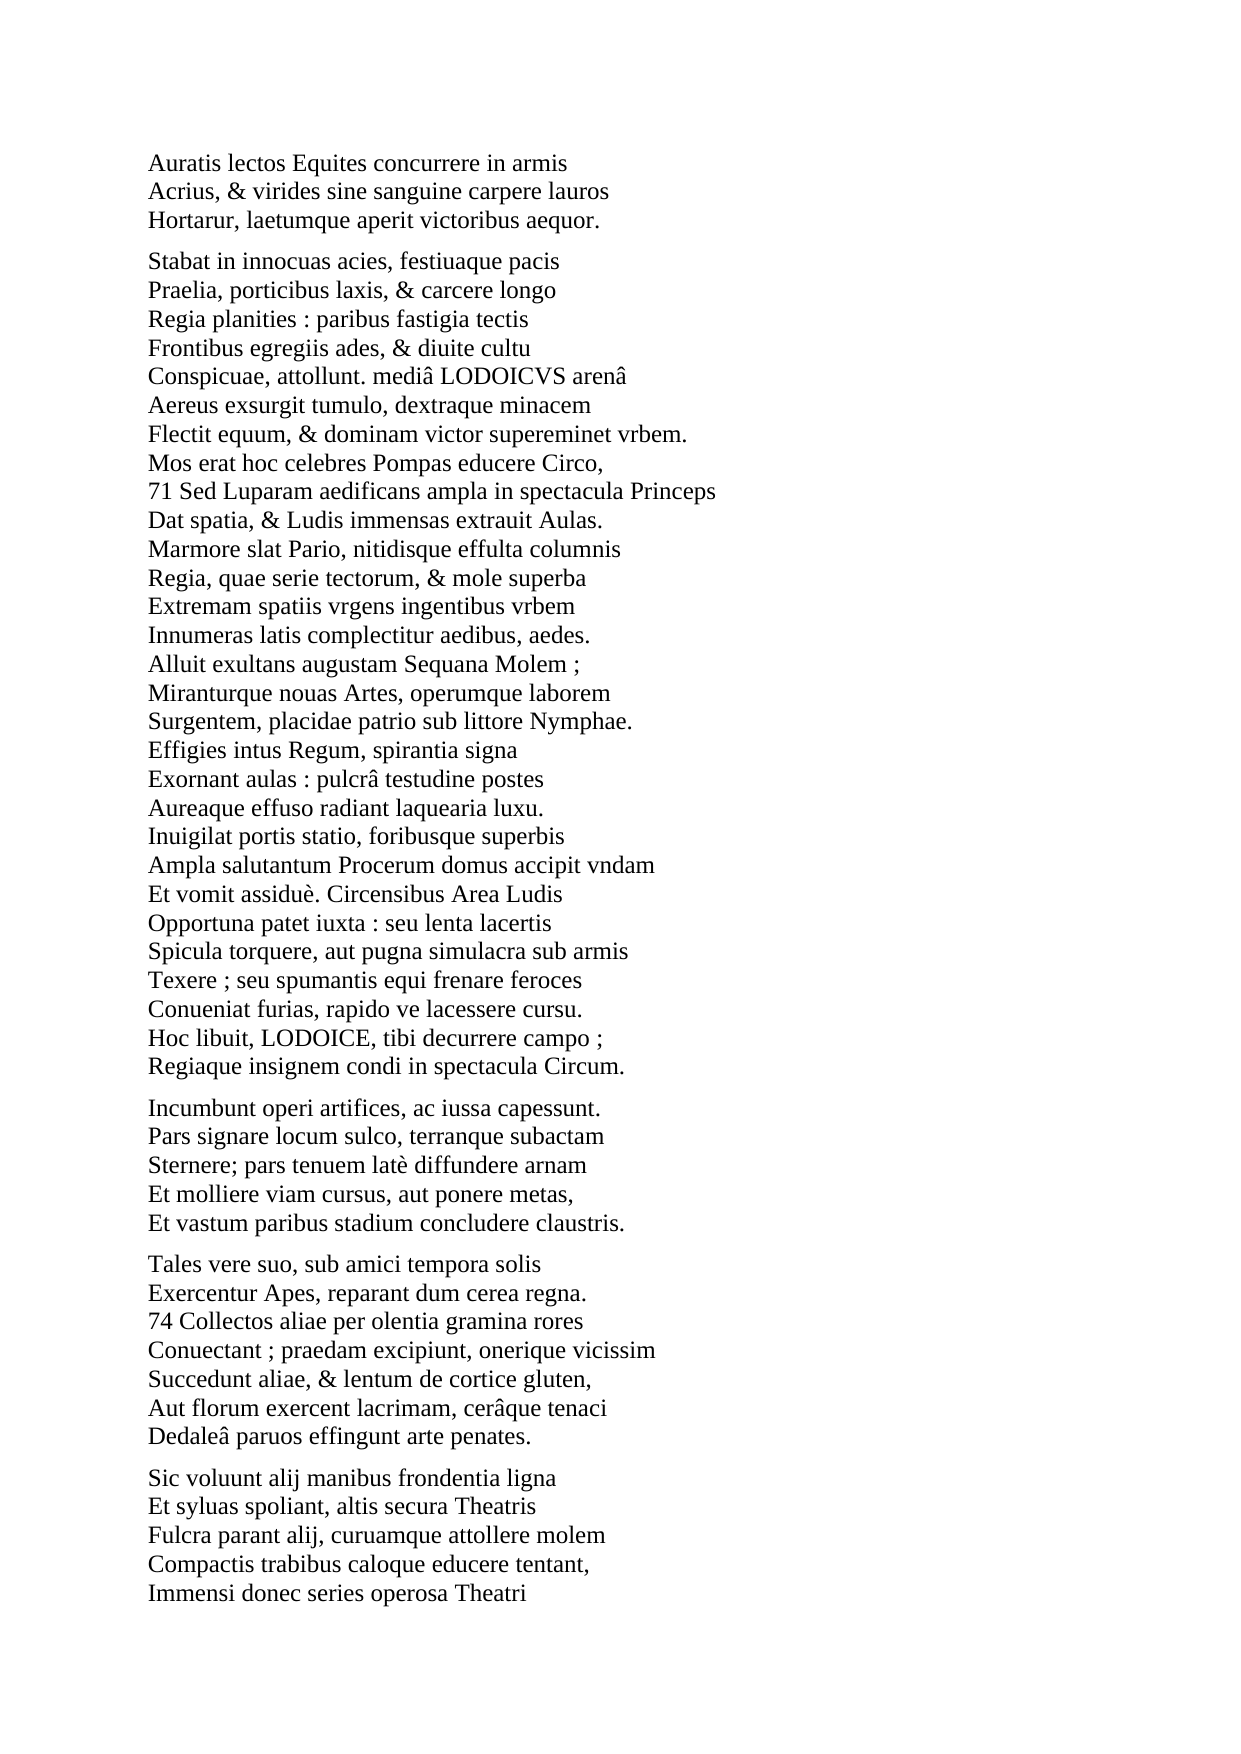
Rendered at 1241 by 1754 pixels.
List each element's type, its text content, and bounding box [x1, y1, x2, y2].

text Auratis lectos Equites concurrere in armis Acrius, & virides sine sanguine carpere lauros Hortarur, laetumque aperit victoribus aequor. [148, 148, 1093, 234]
text Tales vere suo, sub amici tempora solis Exercentur Apes, reparant dum cerea regna. 74 Collectos aliae per olentia gramina rores Conuectant ; praedam excipiunt, onerique vicissim Succedunt aliae, & lentum de cortice gluten, Aut florum exercent lacrimam, cerâque tenaci Dedaleâ paruos effingunt arte penates. [148, 1249, 1093, 1450]
text Sic voluunt alij manibus frondentia ligna Et syluas spoliant, altis secura Theatris Fulcra parant alij, curuamque attollere molem Compactis trabibus caloque educere tentant, Immensi donec series operosa Theatri [148, 1463, 1093, 1606]
text Incumbunt operi artifices, ac iussa capessunt. Pars signare locum sulco, terranque subactam Sternere; pars tenuem latè diffundere arnam Et molliere viam cursus, aut ponere metas, Et vastum paribus stadium concludere claustris. [148, 1093, 1093, 1236]
text Stabat in innocuas acies, festiuaque pacis Praelia, porticibus laxis, & carcere longo Regia planities : paribus fastigia tectis Frontibus egregiis ades, & diuite cultu Conspicuae, attollunt. mediâ LODOICVS arenâ Aereus exsurgit tumulo, dextraque minacem Flectit equum, & dominam victor supereminet vrbem. Mos erat hoc celebres Pompas educere Circo, 71 Sed Luparam aedificans ampla in spectacula Princeps Dat spatia, & Ludis immensas extrauit Aulas. Marmore slat Pario, nitidisque effulta columnis Regia, quae serie tectorum, & mole superba Extremam spatiis vrgens ingentibus vrbem Innumeras latis complectitur aedibus, aedes. Alluit exultans augustam Sequana Molem ; Miranturque nouas Artes, operumque laborem Surgentem, placidae patrio sub littore Nymphae. Effigies intus Regum, spirantia signa Exornant aulas : pulcrâ testudine postes Aureaque effuso radiant laquearia luxu. Inuigilat portis statio, foribusque superbis Ampla salutantum Procerum domus accipit vndam Et vomit assiduè. Circensibus Area Ludis Opportuna patet iuxta : seu lenta lacertis Spicula torquere, aut pugna simulacra sub armis Texere ; seu spumantis equi frenare feroces Conueniat furias, rapido ve lacessere cursu. Hoc libuit, LODOICE, tibi decurrere campo ; Regiaque insignem condi in spectacula Circum. [148, 246, 1093, 1080]
